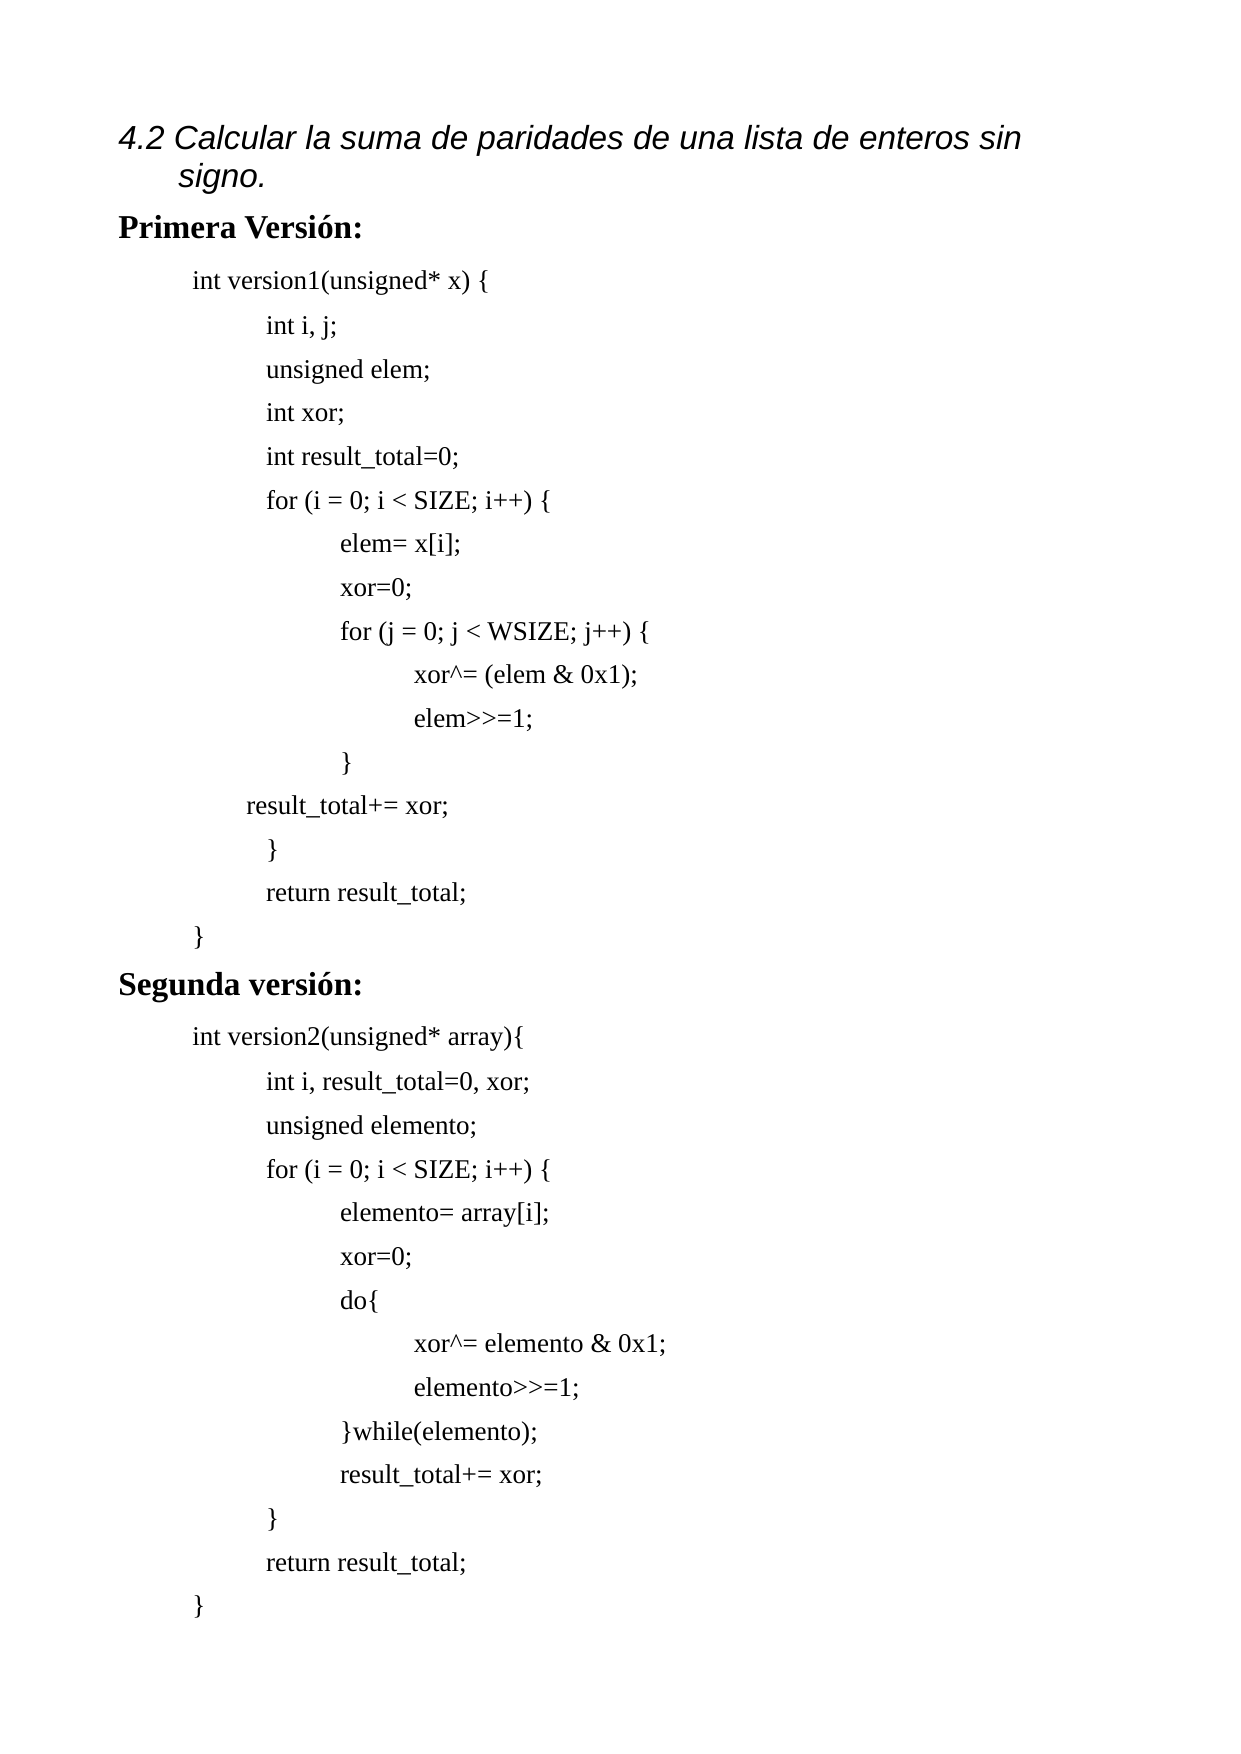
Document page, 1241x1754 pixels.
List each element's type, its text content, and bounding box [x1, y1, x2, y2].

text result_total+= xor; [118, 789, 1122, 820]
text result_total+= xor; [118, 1458, 1122, 1489]
text do{ [118, 1284, 1122, 1315]
text } [118, 1502, 1122, 1533]
text int version2(unsigned* array){ [118, 1015, 1122, 1053]
text xor=0; [118, 1240, 1122, 1271]
text unsigned elemento; [118, 1109, 1122, 1140]
subtitle 4.2 Calcular la suma de paridades de una lista de enteros sin signo. [118, 118, 1122, 195]
text Primera Versión: [118, 207, 1122, 246]
text return result_total; [118, 877, 1122, 908]
text int xor; [118, 396, 1122, 428]
text for (i = 0; i < SIZE; i++) { [118, 484, 1122, 515]
text elem= x[i]; [118, 527, 1122, 558]
text return result_total; [118, 1546, 1122, 1577]
text unsigned elem; [118, 353, 1122, 384]
text xor=0; [118, 571, 1122, 602]
text int version1(unsigned* x) { [118, 258, 1122, 297]
text for (i = 0; i < SIZE; i++) { [118, 1153, 1122, 1184]
text int result_total=0; [118, 440, 1122, 471]
text } [118, 833, 1122, 864]
text }while(elemento); [118, 1415, 1122, 1446]
text elemento= array[i]; [118, 1196, 1122, 1228]
text } [118, 746, 1122, 777]
text xor^= elemento & 0x1; [118, 1327, 1122, 1358]
text Segunda versión: [118, 964, 1122, 1002]
text elem>>=1; [118, 702, 1122, 733]
text int i, result_total=0, xor; [118, 1066, 1122, 1097]
text } [118, 920, 1122, 951]
text xor^= (elem & 0x1); [118, 658, 1122, 689]
text int i, j; [118, 309, 1122, 340]
text elemento>>=1; [118, 1371, 1122, 1402]
text } [118, 1589, 1122, 1620]
text for (j = 0; j < WSIZE; j++) { [118, 615, 1122, 646]
